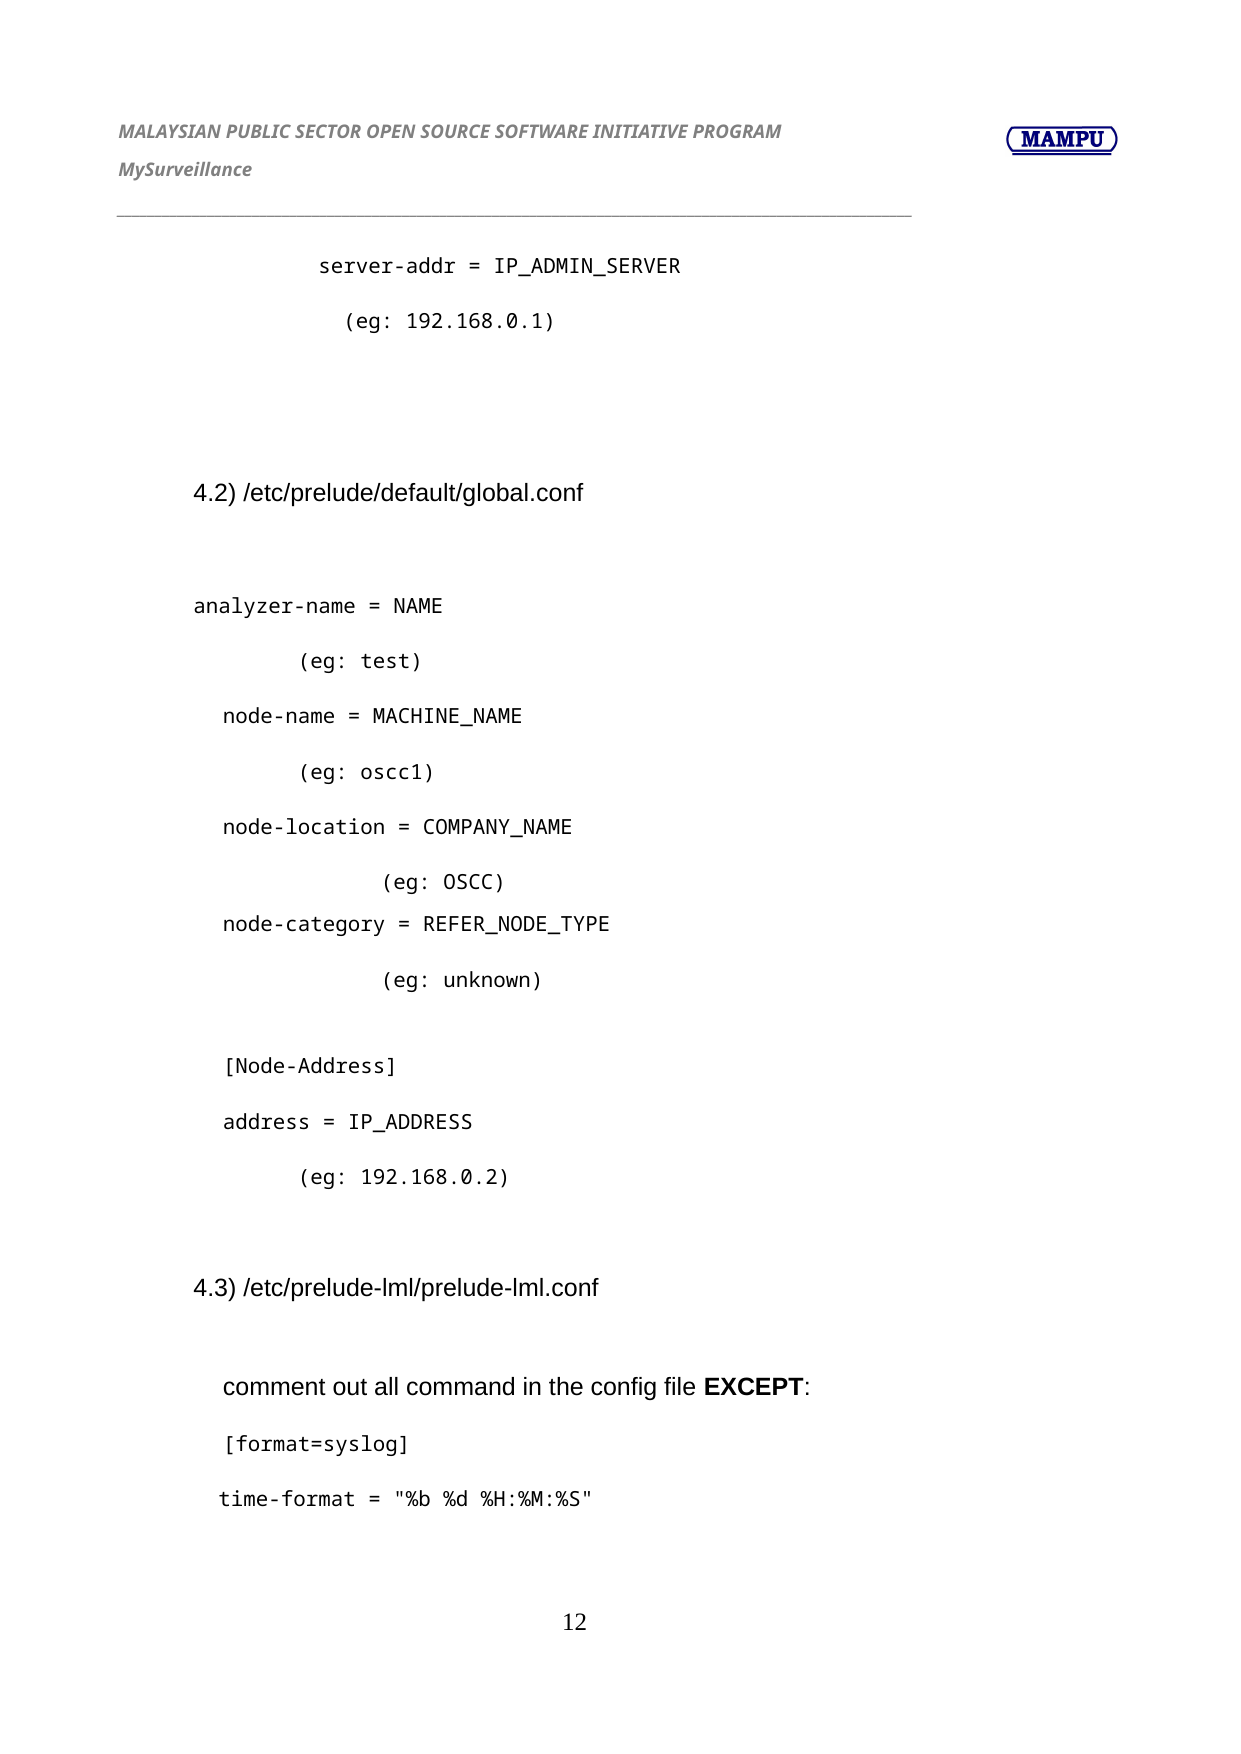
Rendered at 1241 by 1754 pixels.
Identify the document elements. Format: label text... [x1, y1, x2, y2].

text (eg: OSCC) [118, 867, 1122, 895]
text [Node-Address] [148, 1050, 1122, 1080]
text comment out all command in the config file EXCEPT: [148, 1372, 1122, 1401]
text server-addr = IP_ADMIN_SERVER [118, 249, 1122, 279]
picture [1005, 125, 1119, 157]
text 4.2) /etc/prelude/default/global.conf [156, 478, 1122, 507]
text address = IP_ADDRESS [148, 1107, 1122, 1136]
text (eg: unknown) [118, 965, 1122, 993]
text [format=syslog] [148, 1427, 1122, 1457]
text (eg: 192.168.0.1) [118, 306, 1122, 335]
text (eg: test) [148, 647, 1122, 675]
text node-name = MACHINE_NAME [148, 702, 1122, 730]
text (eg: 192.168.0.2) [148, 1162, 1122, 1191]
text time-format = "%b %d %H:%M:%S" [118, 1484, 1122, 1513]
text node-location = COMPANY_NAME [148, 812, 1122, 840]
text analyzer-name = NAME [118, 590, 1122, 619]
text node-category = REFER_NODE_TYPE [148, 909, 1122, 938]
text 4.3) /etc/prelude-lml/prelude-lml.conf [156, 1273, 1122, 1302]
text (eg: oscc1) [148, 757, 1122, 785]
